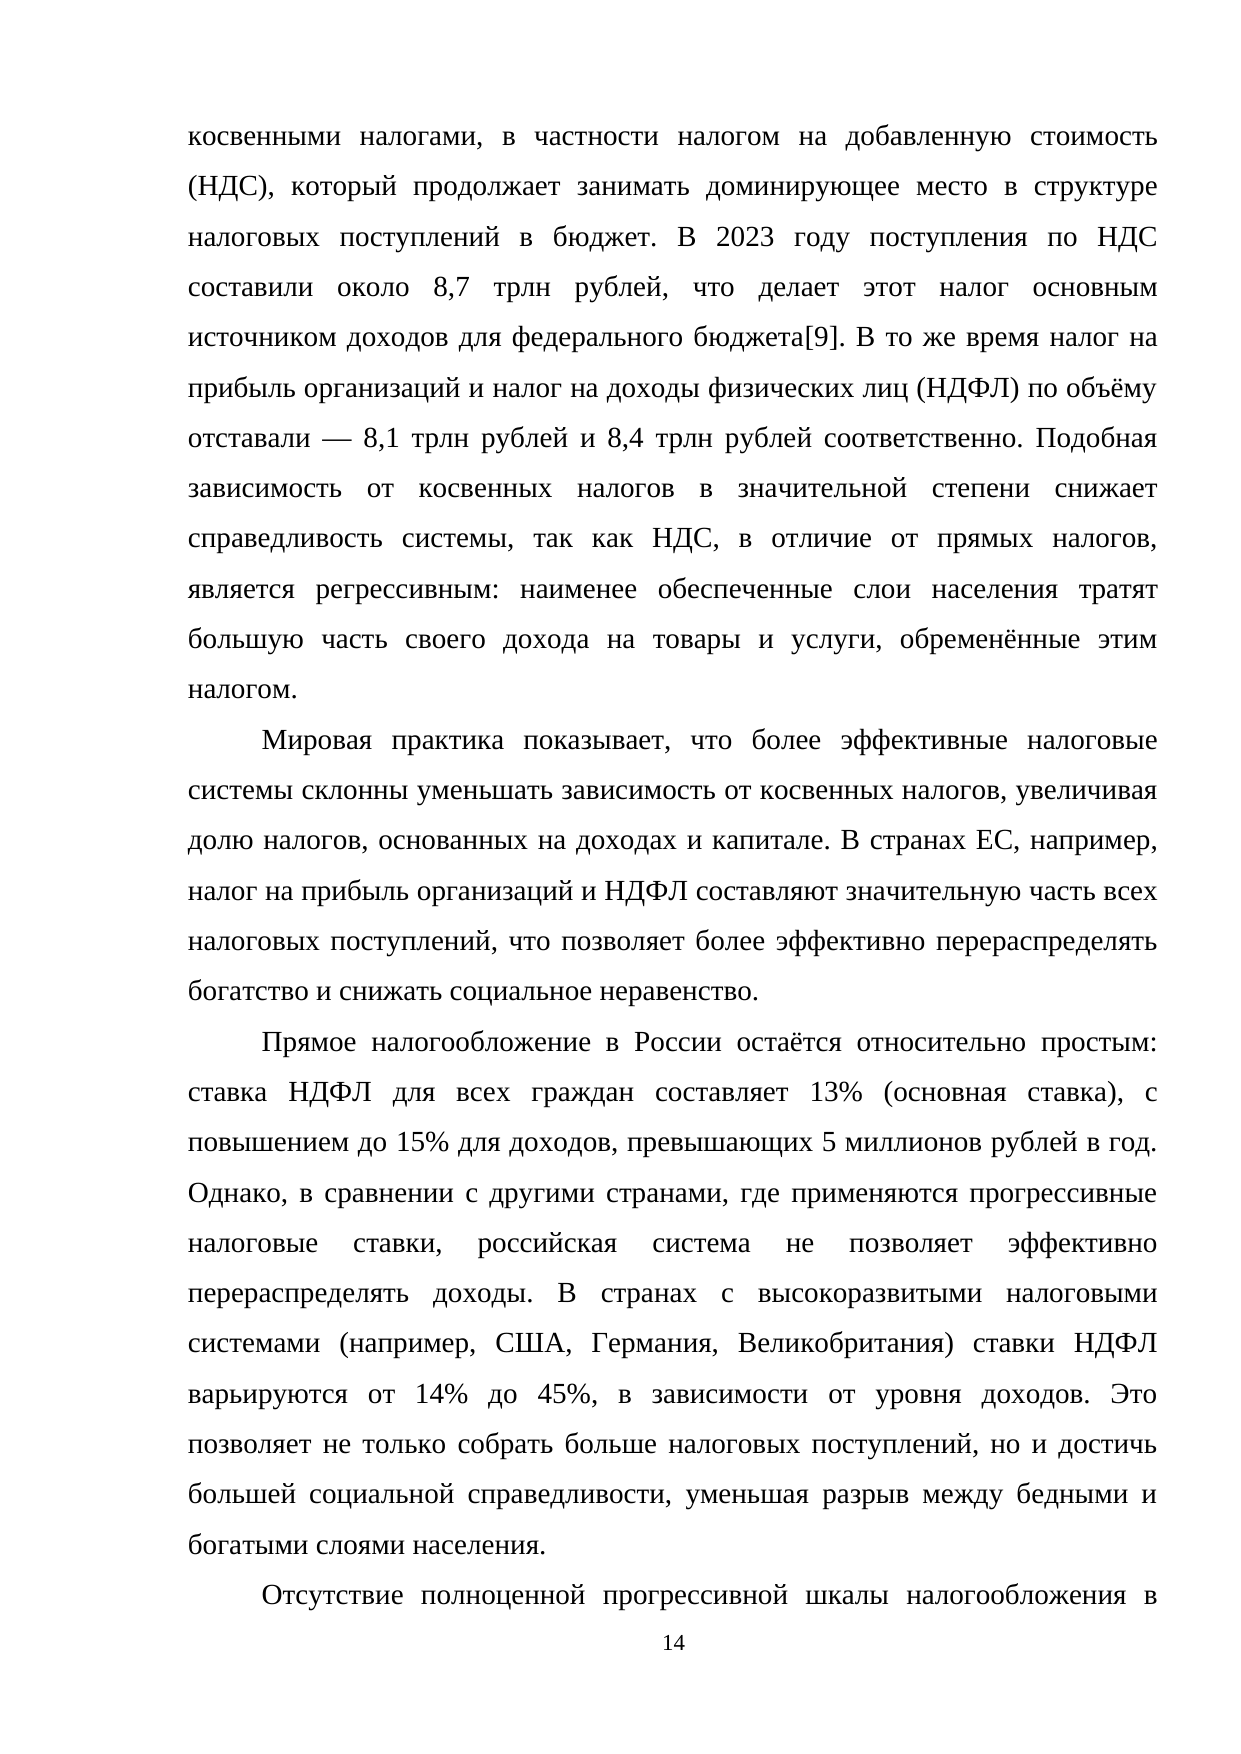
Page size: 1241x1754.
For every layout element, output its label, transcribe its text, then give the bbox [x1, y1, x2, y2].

text Отсутствие полноценной прогрессивной шкалы налогообложения в [188, 1577, 1158, 1611]
text косвенными налогами, в частности налогом на добавленную стоимость (НДС), который продолжает занимать доминирующее место в структуре налоговых поступлений в бюджет. В 2023 году поступления по НДС составили около 8,7 трлн рублей, что делает этот налог основным источником доходов для федерального бюджета[9]. В то же время налог на прибыль организаций и налог на доходы физических лиц (НДФЛ) по объёму отставали — 8,1 трлн рублей и 8,4 трлн рублей соответственно. Подобная зависимость от косвенных налогов в значительной степени снижает справедливость системы, так как НДС, в отличие от прямых налогов, является регрессивным: наименее обеспеченные слои населения тратят большую часть своего дохода на товары и услуги, обременённые этим налогом. [188, 118, 1158, 705]
text Прямое налогообложение в России остаётся относительно простым: ставка НДФЛ для всех граждан составляет 13% (основная ставка), с повышением до 15% для доходов, превышающих 5 миллионов рублей в год. Однако, в сравнении с другими странами, где применяются прогрессивные налоговые ставки, российская система не позволяет эффективно перераспределять доходы. В странах с высокоразвитыми налоговыми системами (например, США, Германия, Великобритания) ставки НДФЛ варьируются от 14% до 45%, в зависимости от уровня доходов. Это позволяет не только собрать больше налоговых поступлений, но и достичь большей социальной справедливости, уменьшая разрыв между бедными и богатыми слоями населения. [188, 1024, 1158, 1560]
text Мировая практика показывает, что более эффективные налоговые системы склонны уменьшать зависимость от косвенных налогов, увеличивая долю налогов, основанных на доходах и капитале. В странах ЕС, например, налог на прибыль организаций и НДФЛ составляют значительную часть всех налоговых поступлений, что позволяет более эффективно перераспределять богатство и снижать социальное неравенство. [188, 722, 1158, 1007]
